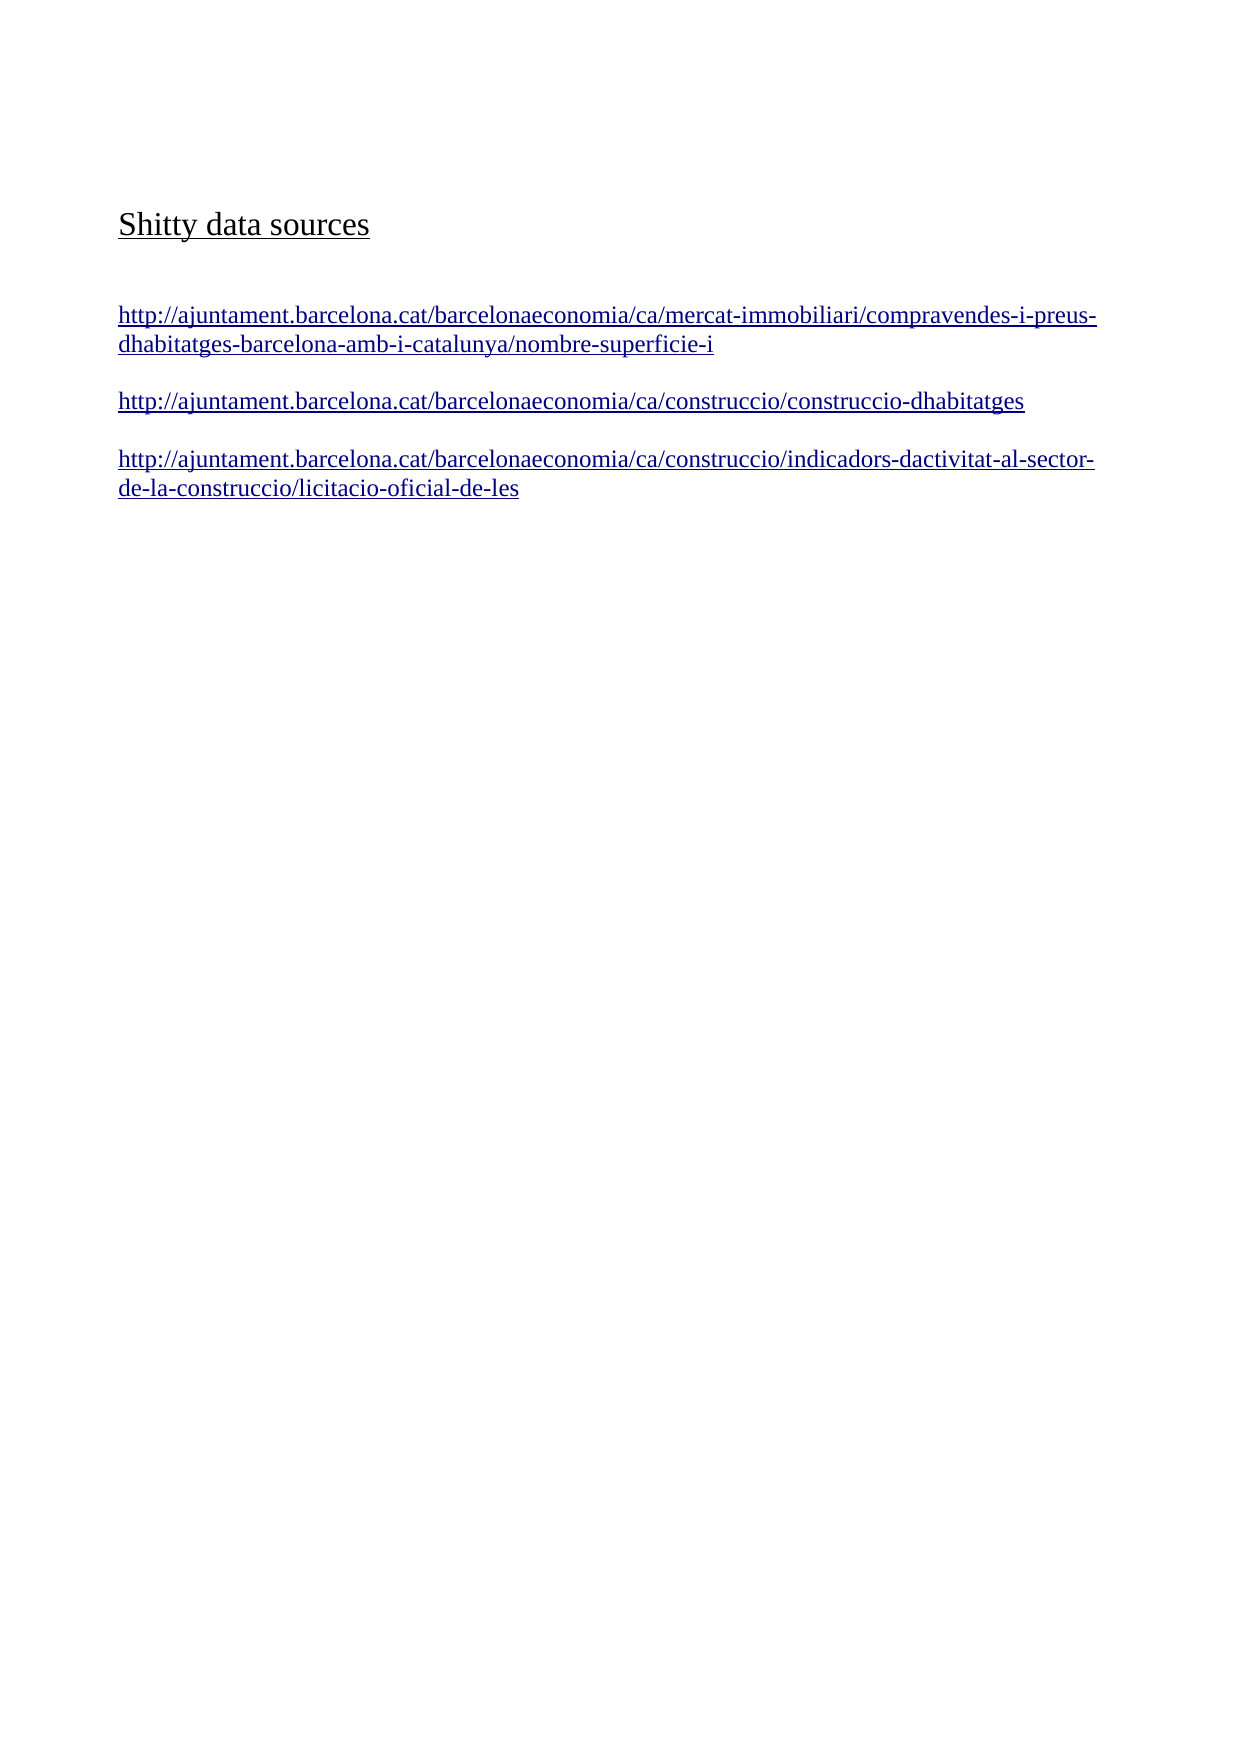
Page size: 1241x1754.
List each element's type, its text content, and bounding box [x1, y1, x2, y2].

text Shitty data sources [118, 204, 1122, 243]
text http://ajuntament.barcelona.cat/barcelonaeconomia/ca/mercat-immobiliari/compravendes-i-preus-dhabitatges-barcelona-amb-i-catalunya/nombre-superficie-i [118, 300, 1122, 358]
text http://ajuntament.barcelona.cat/barcelonaeconomia/ca/construccio/construccio-dhabitatges [118, 386, 1122, 415]
text http://ajuntament.barcelona.cat/barcelonaeconomia/ca/construccio/indicadors-dactivitat-al-sector-de-la-construccio/licitacio-oficial-de-les [118, 444, 1122, 501]
